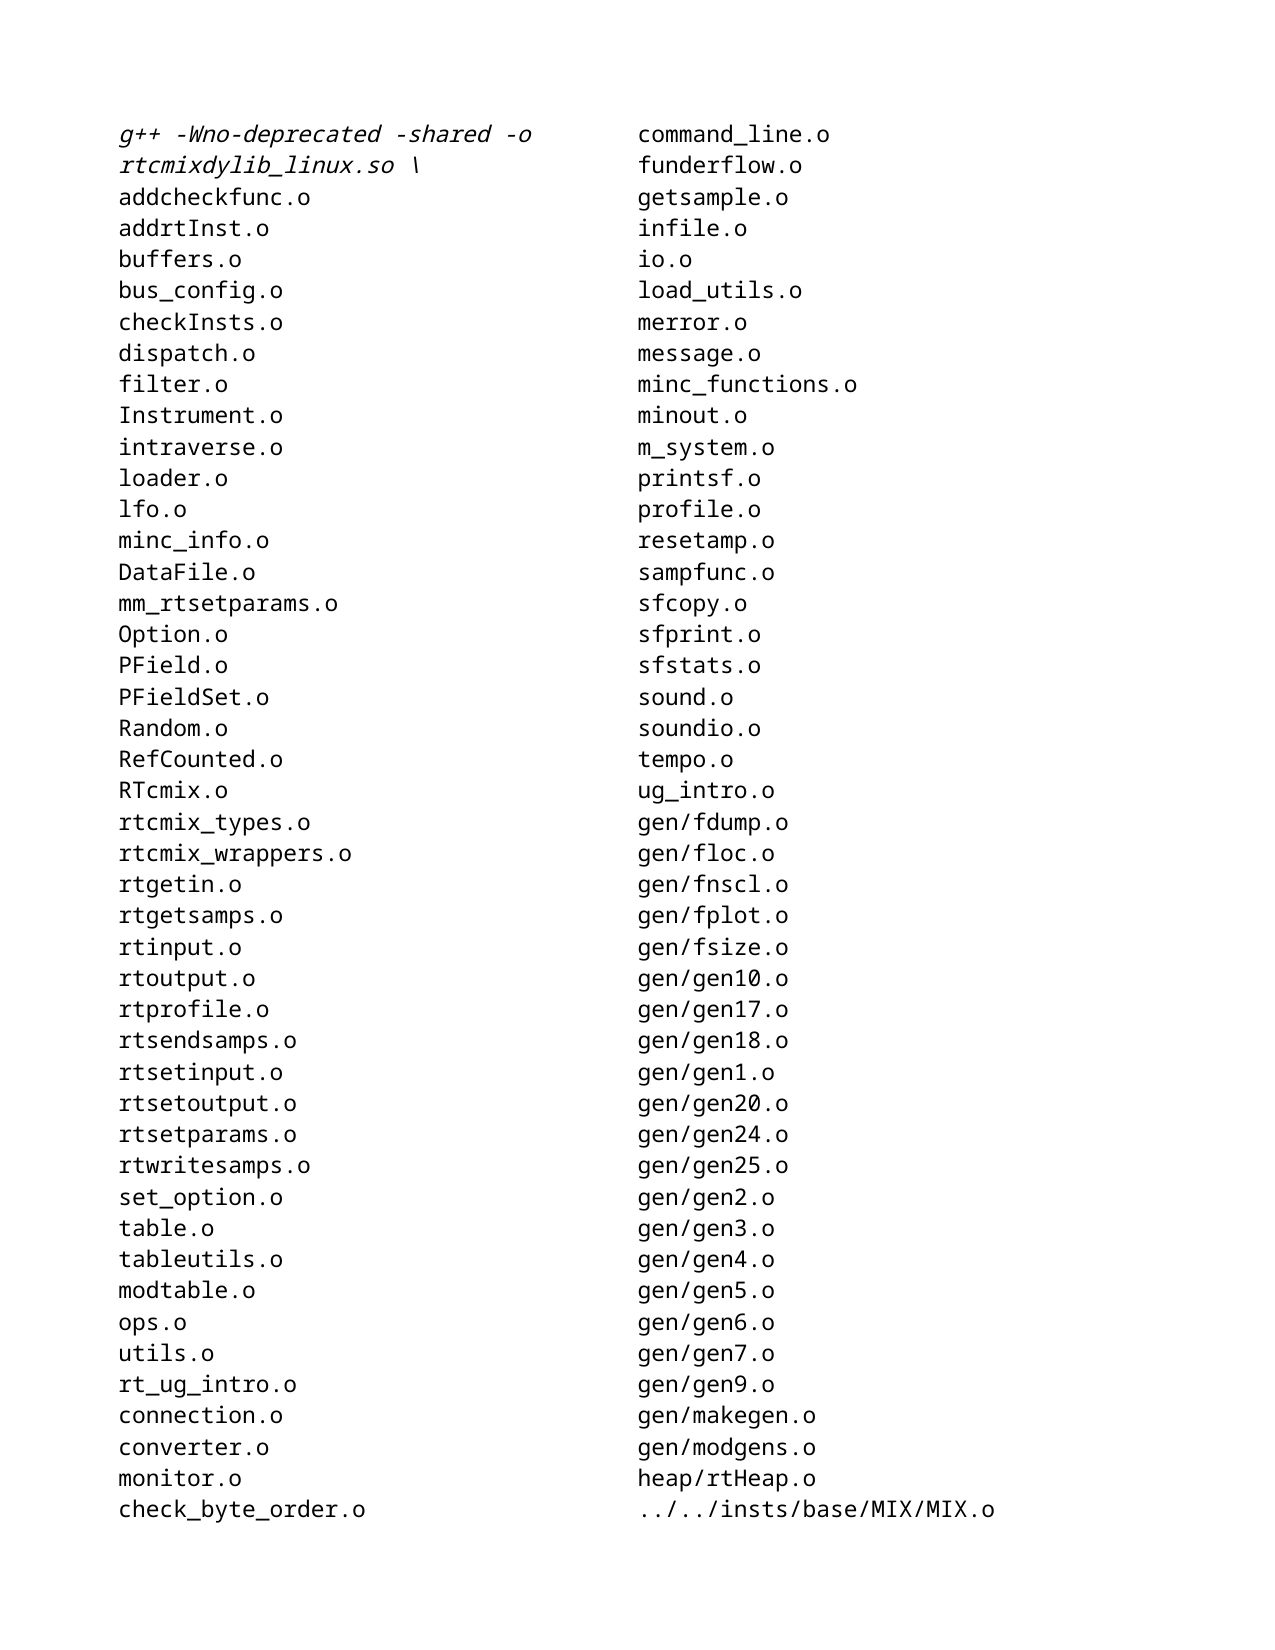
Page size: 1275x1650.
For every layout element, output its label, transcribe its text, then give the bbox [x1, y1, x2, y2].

text table.o [118, 1212, 637, 1243]
text gen/gen9.o [637, 1368, 1157, 1399]
text sfprint.o [637, 618, 1157, 649]
text rtsetinput.o [118, 1056, 637, 1087]
text gen/gen2.o [637, 1181, 1157, 1212]
text gen/gen5.o [637, 1274, 1157, 1306]
text modtable.o [118, 1274, 637, 1306]
text loader.o [118, 462, 637, 493]
text checkInsts.o [118, 306, 637, 337]
text intraverse.o [118, 431, 637, 462]
text tableutils.o [118, 1243, 637, 1274]
text command_line.o [637, 118, 1157, 149]
text dispatch.o [118, 337, 637, 368]
text m_system.o [637, 431, 1157, 462]
text converter.o [118, 1431, 637, 1462]
text rtgetsamps.o [118, 899, 637, 931]
text Instrument.o [118, 399, 637, 431]
text PFieldSet.o [118, 681, 637, 712]
text sampfunc.o [637, 556, 1157, 587]
text gen/gen1.o [637, 1056, 1157, 1087]
text infile.o [637, 212, 1157, 243]
text ops.o [118, 1306, 637, 1337]
text DataFile.o [118, 556, 637, 587]
text load_utils.o [637, 274, 1157, 306]
text minc_info.o [118, 524, 637, 556]
text heap/rtHeap.o [637, 1462, 1157, 1493]
text buffers.o [118, 243, 637, 274]
text gen/fdump.o [637, 806, 1157, 837]
text gen/floc.o [637, 837, 1157, 868]
text gen/gen3.o [637, 1212, 1157, 1243]
text utils.o [118, 1337, 637, 1368]
text rtinput.o [118, 931, 637, 962]
text soundio.o [637, 712, 1157, 743]
text gen/fsize.o [637, 931, 1157, 962]
text gen/gen4.o [637, 1243, 1157, 1274]
text rtcmix_types.o [118, 806, 637, 837]
text sfcopy.o [637, 587, 1157, 618]
text merror.o [637, 306, 1157, 337]
text printsf.o [637, 462, 1157, 493]
text addcheckfunc.o [118, 181, 637, 212]
text minc_functions.o [637, 368, 1157, 399]
text rtoutput.o [118, 962, 637, 993]
text filter.o [118, 368, 637, 399]
text gen/gen17.o [637, 993, 1157, 1024]
text ug_intro.o [637, 774, 1157, 806]
text gen/gen20.o [637, 1087, 1157, 1118]
text gen/gen24.o [637, 1118, 1157, 1149]
text mm_rtsetparams.o [118, 587, 637, 618]
text set_option.o [118, 1181, 637, 1212]
text Random.o [118, 712, 637, 743]
text sfstats.o [637, 649, 1157, 681]
text addrtInst.o [118, 212, 637, 243]
text gen/gen25.o [637, 1149, 1157, 1181]
text rtcmix_wrappers.o [118, 837, 637, 868]
text rtprofile.o [118, 993, 637, 1024]
text gen/fnscl.o [637, 868, 1157, 899]
text sound.o [637, 681, 1157, 712]
text RTcmix.o [118, 774, 637, 806]
text rtwritesamps.o [118, 1149, 637, 1181]
text funderflow.o [637, 149, 1157, 181]
text RefCounted.o [118, 743, 637, 774]
text resetamp.o [637, 524, 1157, 556]
text rtsetparams.o [118, 1118, 637, 1149]
text io.o [637, 243, 1157, 274]
text connection.o [118, 1399, 637, 1431]
text tempo.o [637, 743, 1157, 774]
text minout.o [637, 399, 1157, 431]
text getsample.o [637, 181, 1157, 212]
text gen/makegen.o [637, 1399, 1157, 1431]
text rtsendsamps.o [118, 1024, 637, 1056]
text rtgetin.o [118, 868, 637, 899]
text rtsetoutput.o [118, 1087, 637, 1118]
text check_byte_order.o [118, 1493, 637, 1524]
text monitor.o [118, 1462, 637, 1493]
text gen/fplot.o [637, 899, 1157, 931]
text gen/gen18.o [637, 1024, 1157, 1056]
text PField.o [118, 649, 637, 681]
text g++ -Wno-deprecated -shared -o rtcmixdylib_linux.so \ [118, 118, 637, 181]
text Option.o [118, 618, 637, 649]
text gen/modgens.o [637, 1431, 1157, 1462]
text gen/gen10.o [637, 962, 1157, 993]
text gen/gen7.o [637, 1337, 1157, 1368]
text rt_ug_intro.o [118, 1368, 637, 1399]
text lfo.o [118, 493, 637, 524]
text message.o [637, 337, 1157, 368]
text ../../insts/base/MIX/MIX.o [637, 1493, 1157, 1524]
text profile.o [637, 493, 1157, 524]
text gen/gen6.o [637, 1306, 1157, 1337]
text bus_config.o [118, 274, 637, 306]
